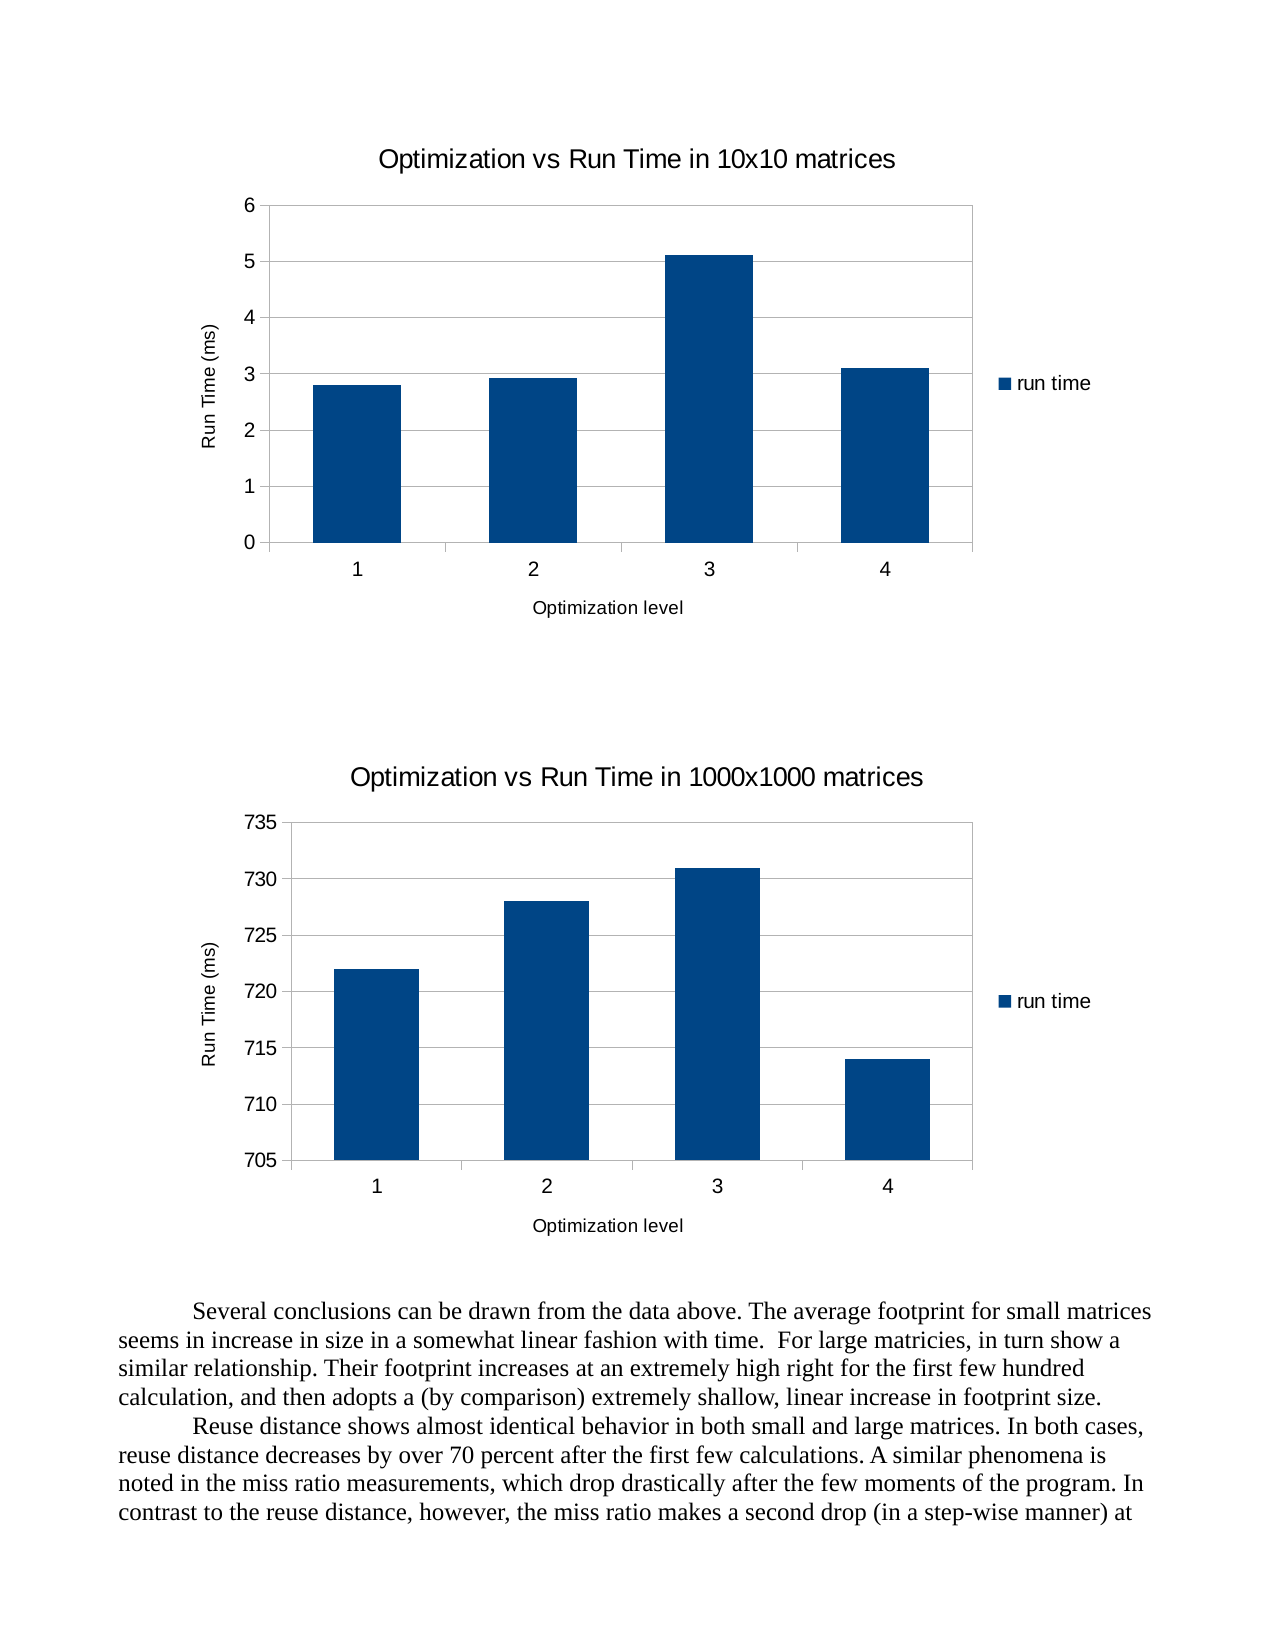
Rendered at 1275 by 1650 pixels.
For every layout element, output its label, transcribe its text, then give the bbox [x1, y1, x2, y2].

text Reuse distance shows almost identical behavior in both small and large matrices. In both cases, reuse distance decreases by over 70 percent after the first few calculations. A similar phenomena is noted in the miss ratio measurements, which drop drastically after the few moments of the program. In contrast to the reuse distance, however, the miss ratio makes a second drop (in a step-wise manner) at [118, 1411, 1157, 1526]
text Several conclusions can be drawn from the data above. The average footprint for small matrices seems in increase in size in a somewhat linear fashion with time. For large matricies, in turn show a similar relationship. Their footprint increases at an extremely high right for the first few hundred calculation, and then adopts a (by comparison) extremely shallow, linear increase in footprint size. [118, 1296, 1157, 1411]
